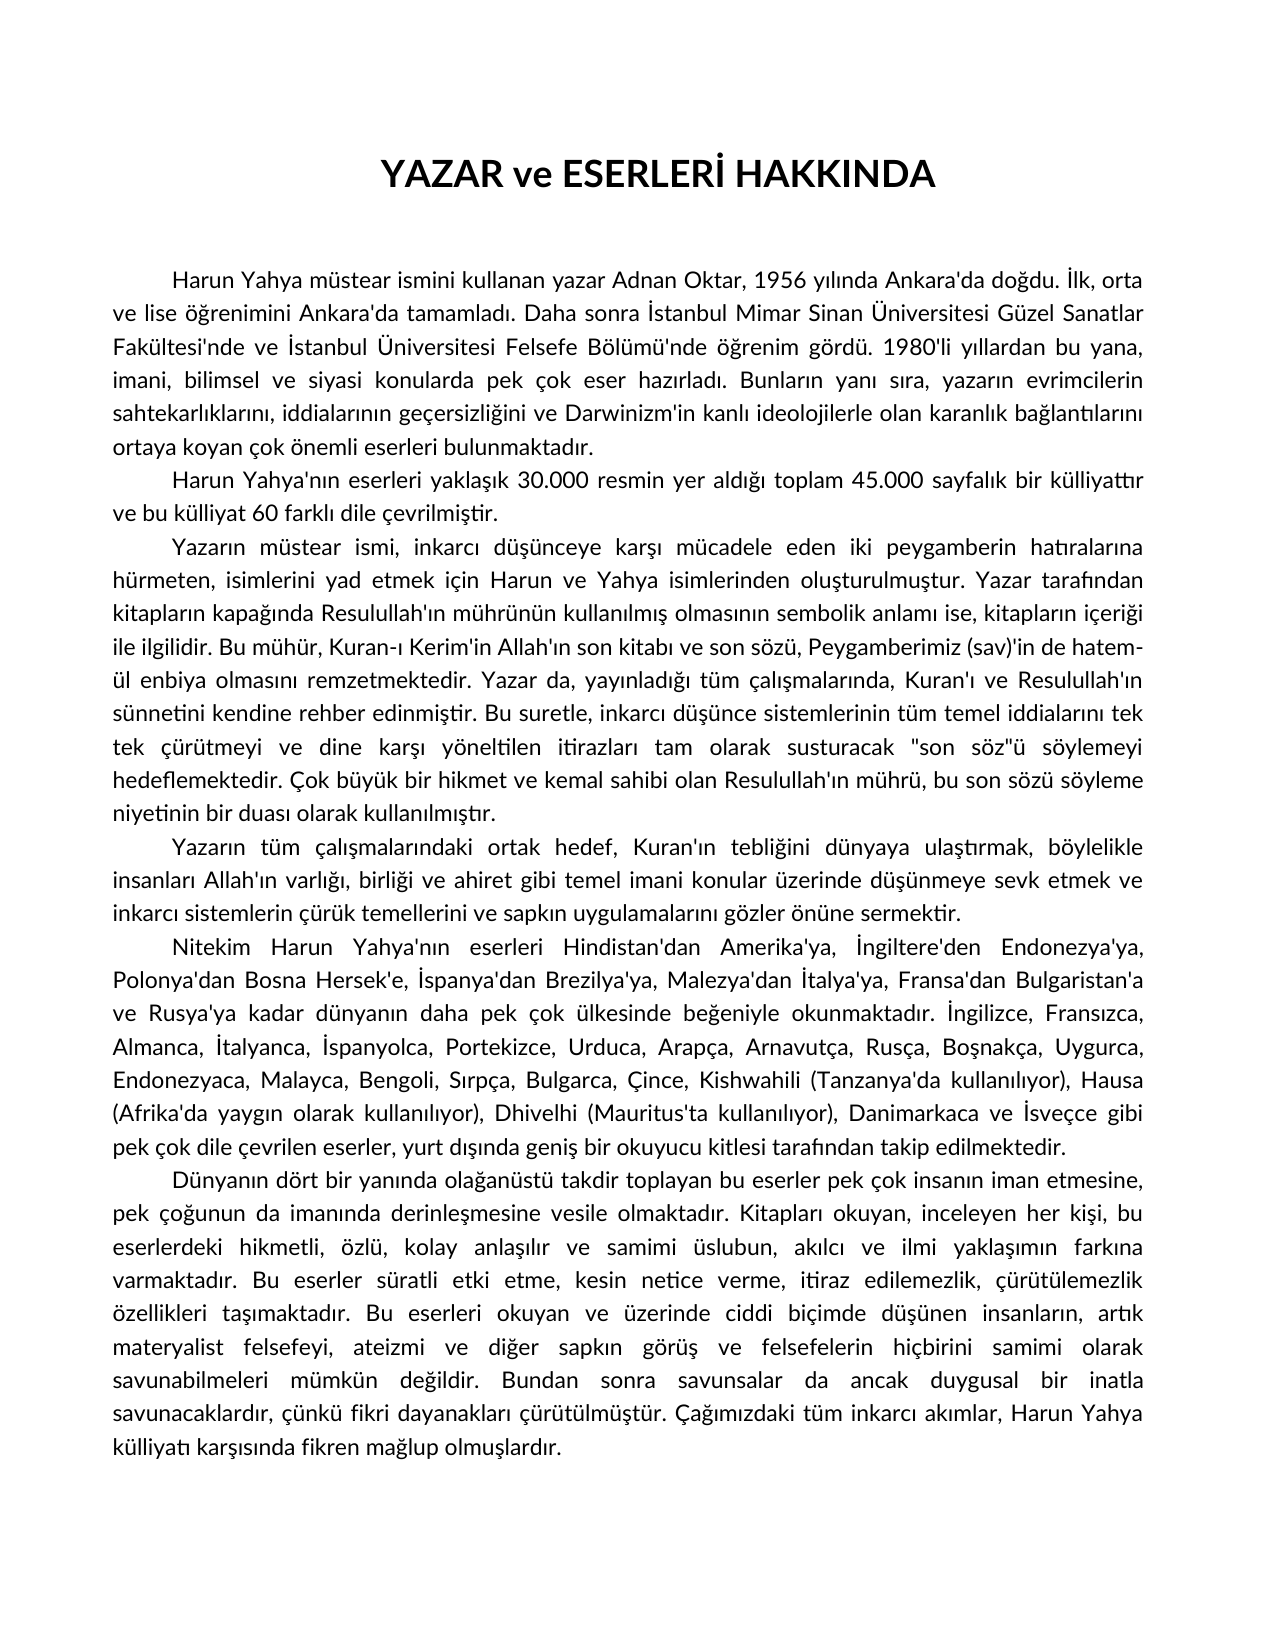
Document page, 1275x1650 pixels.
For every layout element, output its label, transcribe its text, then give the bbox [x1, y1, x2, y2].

text Nitekim Harun Yahya'nın eserleri Hindistan'dan Amerika'ya, İngiltere'den Endonezya'ya, Polonya'dan Bosna Hersek'e, İspanya'dan Brezilya'ya, Malezya'dan İtalya'ya, Fransa'dan Bulgaristan'a ve Rusya'ya kadar dünyanın daha pek çok ülkesinde beğeniyle okunmaktadır. İngilizce, Fransızca, Almanca, İtalyanca, İspanyolca, Portekizce, Urduca, Arapça, Arnavutça, Rusça, Boşnakça, Uygurca, Endonezyaca, Malayca, Bengoli, Sırpça, Bulgarca, Çince, Kishwahili (Tanzanya'da kullanılıyor), Hausa (Afrika'da yaygın olarak kullanılıyor), Dhivelhi (Mauritus'ta kullanılıyor), Danimarkaca ve İsveçce gibi pek çok dile çevrilen eserler, yurt dışında geniş bir okuyucu kitlesi tarafından takip edilmektedir. [112, 928, 1145, 1162]
text YAZAR ve ESERLERİ HAKKINDA [112, 150, 1145, 195]
text Yazarın müstear ismi, inkarcı düşünceye karşı mücadele eden iki peygamberin hatıralarına hürmeten, isimlerini yad etmek için Harun ve Yahya isimlerinden oluşturulmuştur. Yazar tarafından kitapların kapağında Resulullah'ın mührünün kullanılmış olmasının sembolik anlamı ise, kitapların içeriği ile ilgilidir. Bu mühür, Kuran-ı Kerim'in Allah'ın son kitabı ve son sözü, Peygamberimiz (sav)'in de hatem-ül enbiya olmasını remzetmektedir. Yazar da, yayınladığı tüm çalışmalarında, Kuran'ı ve Resulullah'ın sünnetini kendine rehber edinmiştir. Bu suretle, inkarcı düşünce sistemlerinin tüm temel iddialarını tek tek çürütmeyi ve dine karşı yöneltilen itirazları tam olarak susturacak "son söz"ü söylemeyi hedeflemektedir. Çok büyük bir hikmet ve kemal sahibi olan Resulullah'ın mührü, bu son sözü söyleme niyetinin bir duası olarak kullanılmıştır. [112, 528, 1145, 828]
text Harun Yahya'nın eserleri yaklaşık 30.000 resmin yer aldığı toplam 45.000 sayfalık bir külliyattır ve bu külliyat 60 farklı dile çevrilmiştir. [112, 462, 1145, 528]
text Dünyanın dört bir yanında olağanüstü takdir toplayan bu eserler pek çok insanın iman etmesine, pek çoğunun da imanında derinleşmesine vesile olmaktadır. Kitapları okuyan, inceleyen her kişi, bu eserlerdeki hikmetli, özlü, kolay anlaşılır ve samimi üslubun, akılcı ve ilmi yaklaşımın farkına varmaktadır. Bu eserler süratli etki etme, kesin netice verme, itiraz edilemezlik, çürütülemezlik özellikleri taşımaktadır. Bu eserleri okuyan ve üzerinde ciddi biçimde düşünen insanların, artık materyalist felsefeyi, ateizmi ve diğer sapkın görüş ve felsefelerin hiçbirini samimi olarak savunabilmeleri mümkün değildir. Bundan sonra savunsalar da ancak duygusal bir inatla savunacaklardır, çünkü fikri dayanakları çürütülmüştür. Çağımızdaki tüm inkarcı akımlar, Harun Yahya külliyatı karşısında fikren mağlup olmuşlardır. [112, 1162, 1145, 1462]
text Harun Yahya müstear ismini kullanan yazar Adnan Oktar, 1956 yılında Ankara'da doğdu. İlk, orta ve lise öğrenimini Ankara'da tamamladı. Daha sonra İstanbul Mimar Sinan Üniversitesi Güzel Sanatlar Fakültesi'nde ve İstanbul Üniversitesi Felsefe Bölümü'nde öğrenim gördü. 1980'li yıllardan bu yana, imani, bilimsel ve siyasi konularda pek çok eser hazırladı. Bunların yanı sıra, yazarın evrimcilerin sahtekarlıklarını, iddialarının geçersizliğini ve Darwinizm'in kanlı ideolojilerle olan karanlık bağlantılarını ortaya koyan çok önemli eserleri bulunmaktadır. [112, 262, 1145, 462]
text Yazarın tüm çalışmalarındaki ortak hedef, Kuran'ın tebliğini dünyaya ulaştırmak, böylelikle insanları Allah'ın varlığı, birliği ve ahiret gibi temel imani konular üzerinde düşünmeye sevk etmek ve inkarcı sistemlerin çürük temellerini ve sapkın uygulamalarını gözler önüne sermektir. [112, 828, 1145, 928]
